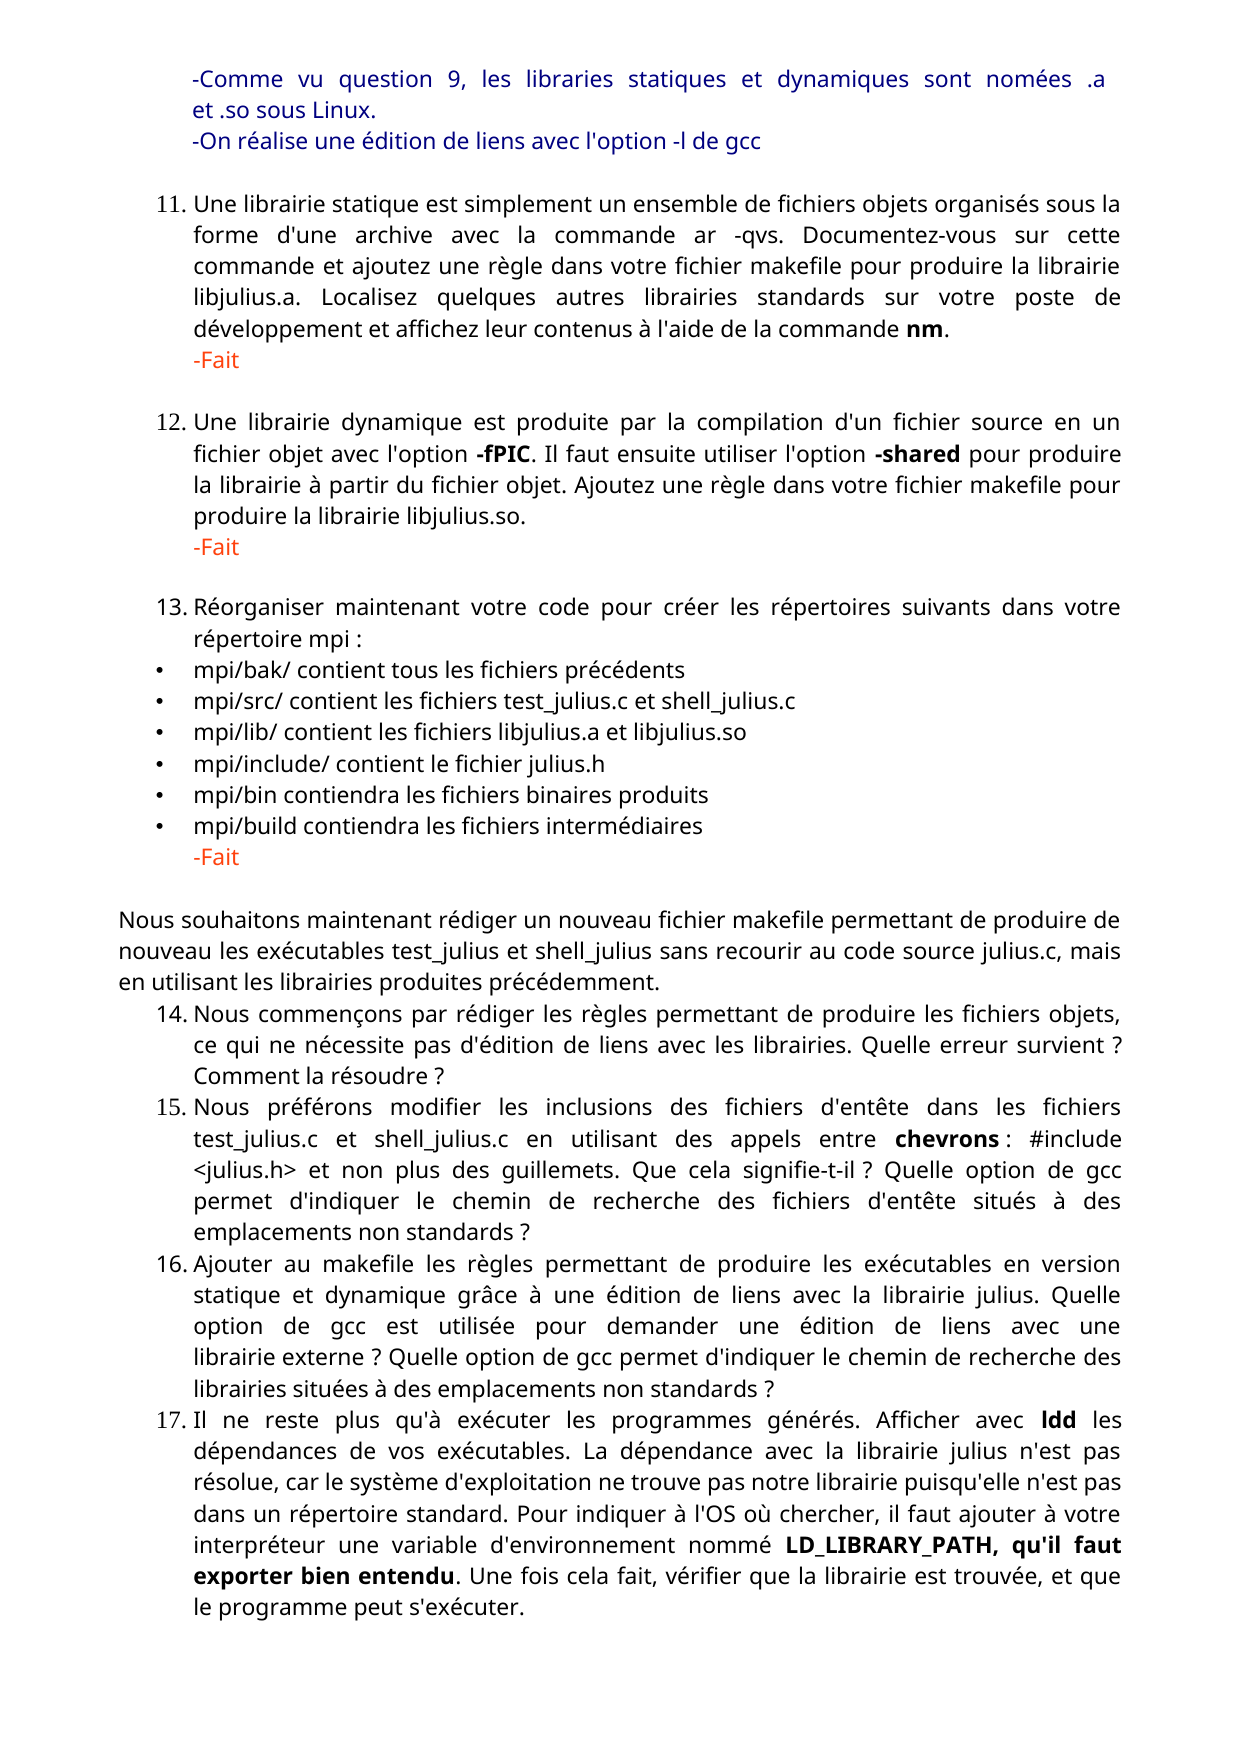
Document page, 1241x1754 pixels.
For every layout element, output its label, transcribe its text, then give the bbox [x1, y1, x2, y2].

list Une librairie dynamique est produite par la compilation d'un fichier source en un fichier objet avec l'option -fPIC. Il faut ensuite utiliser l'option -shared pour produire la librairie à partir du fichier objet. Ajoutez une règle dans votre fichier makefile pour produire la librairie libjulius.so. [156, 406, 1122, 531]
list -Fait [156, 531, 1122, 562]
list mpi/build contiendra les fichiers intermédiaires [156, 810, 1122, 841]
list mpi/lib/ contient les fichiers libjulius.a et libjulius.so [156, 716, 1122, 747]
list Nous préférons modifier les inclusions des fichiers d'entête dans les fichiers test_julius.c et shell_julius.c en utilisant des appels entre chevrons : #include <julius.h> et non plus des guillemets. Que cela signifie-t-il ? Quelle option de gcc permet d'indiquer le chemin de recherche des fichiers d'entête situés à des emplacements non standards ? [156, 1091, 1122, 1247]
list Nous commençons par rédiger les règles permettant de produire les fichiers objets, ce qui ne nécessite pas d'édition de liens avec les librairies. Quelle erreur survient ? Comment la résoudre ? [156, 997, 1122, 1091]
text -On réalise une édition de liens avec l'option -l de gcc [118, 125, 1122, 156]
list mpi/include/ contient le fichier julius.h [156, 747, 1122, 779]
list mpi/src/ contient les fichiers test_julius.c et shell_julius.c [156, 685, 1122, 716]
list -Fait [156, 841, 1122, 872]
text -Comme vu question 9, les libraries statiques et dynamiques sont nomées .a et .so sous Linux. [118, 62, 1122, 125]
list -Fait [156, 344, 1122, 375]
list mpi/bin contiendra les fichiers binaires produits [156, 779, 1122, 810]
list Réorganiser maintenant votre code pour créer les répertoires suivants dans votre répertoire mpi : [156, 591, 1122, 654]
list Il ne reste plus qu'à exécuter les programmes générés. Afficher avec ldd les dépendances de vos exécutables. La dépendance avec la librairie julius n'est pas résolue, car le système d'exploitation ne trouve pas notre librairie puisqu'elle n'est pas dans un répertoire standard. Pour indiquer à l'OS où chercher, il faut ajouter à votre interpréteur une variable d'environnement nommé LD_LIBRARY_PATH, qu'il faut exporter bien entendu. Une fois cela fait, vérifier que la librairie est trouvée, et que le programme peut s'exécuter. [156, 1404, 1122, 1622]
list mpi/bak/ contient tous les fichiers précédents [156, 654, 1122, 685]
list Nous souhaitons maintenant rédiger un nouveau fichier makefile permettant de produire de nouveau les exécutables test_julius et shell_julius sans recourir au code source julius.c, mais en utilisant les librairies produites précédemment. [81, 904, 1122, 997]
list Ajouter au makefile les règles permettant de produire les exécutables en version statique et dynamique grâce à une édition de liens avec la librairie julius. Quelle option de gcc est utilisée pour demander une édition de liens avec une librairie externe ? Quelle option de gcc permet d'indiquer le chemin de recherche des librairies situées à des emplacements non standards ? [156, 1247, 1122, 1404]
list Une librairie statique est simplement un ensemble de fichiers objets organisés sous la forme d'une archive avec la commande ar -qvs. Documentez-vous sur cette commande et ajoutez une règle dans votre fichier makefile pour produire la librairie libjulius.a. Localisez quelques autres librairies standards sur votre poste de développement et affichez leur contenus à l'aide de la commande nm. [156, 187, 1122, 344]
